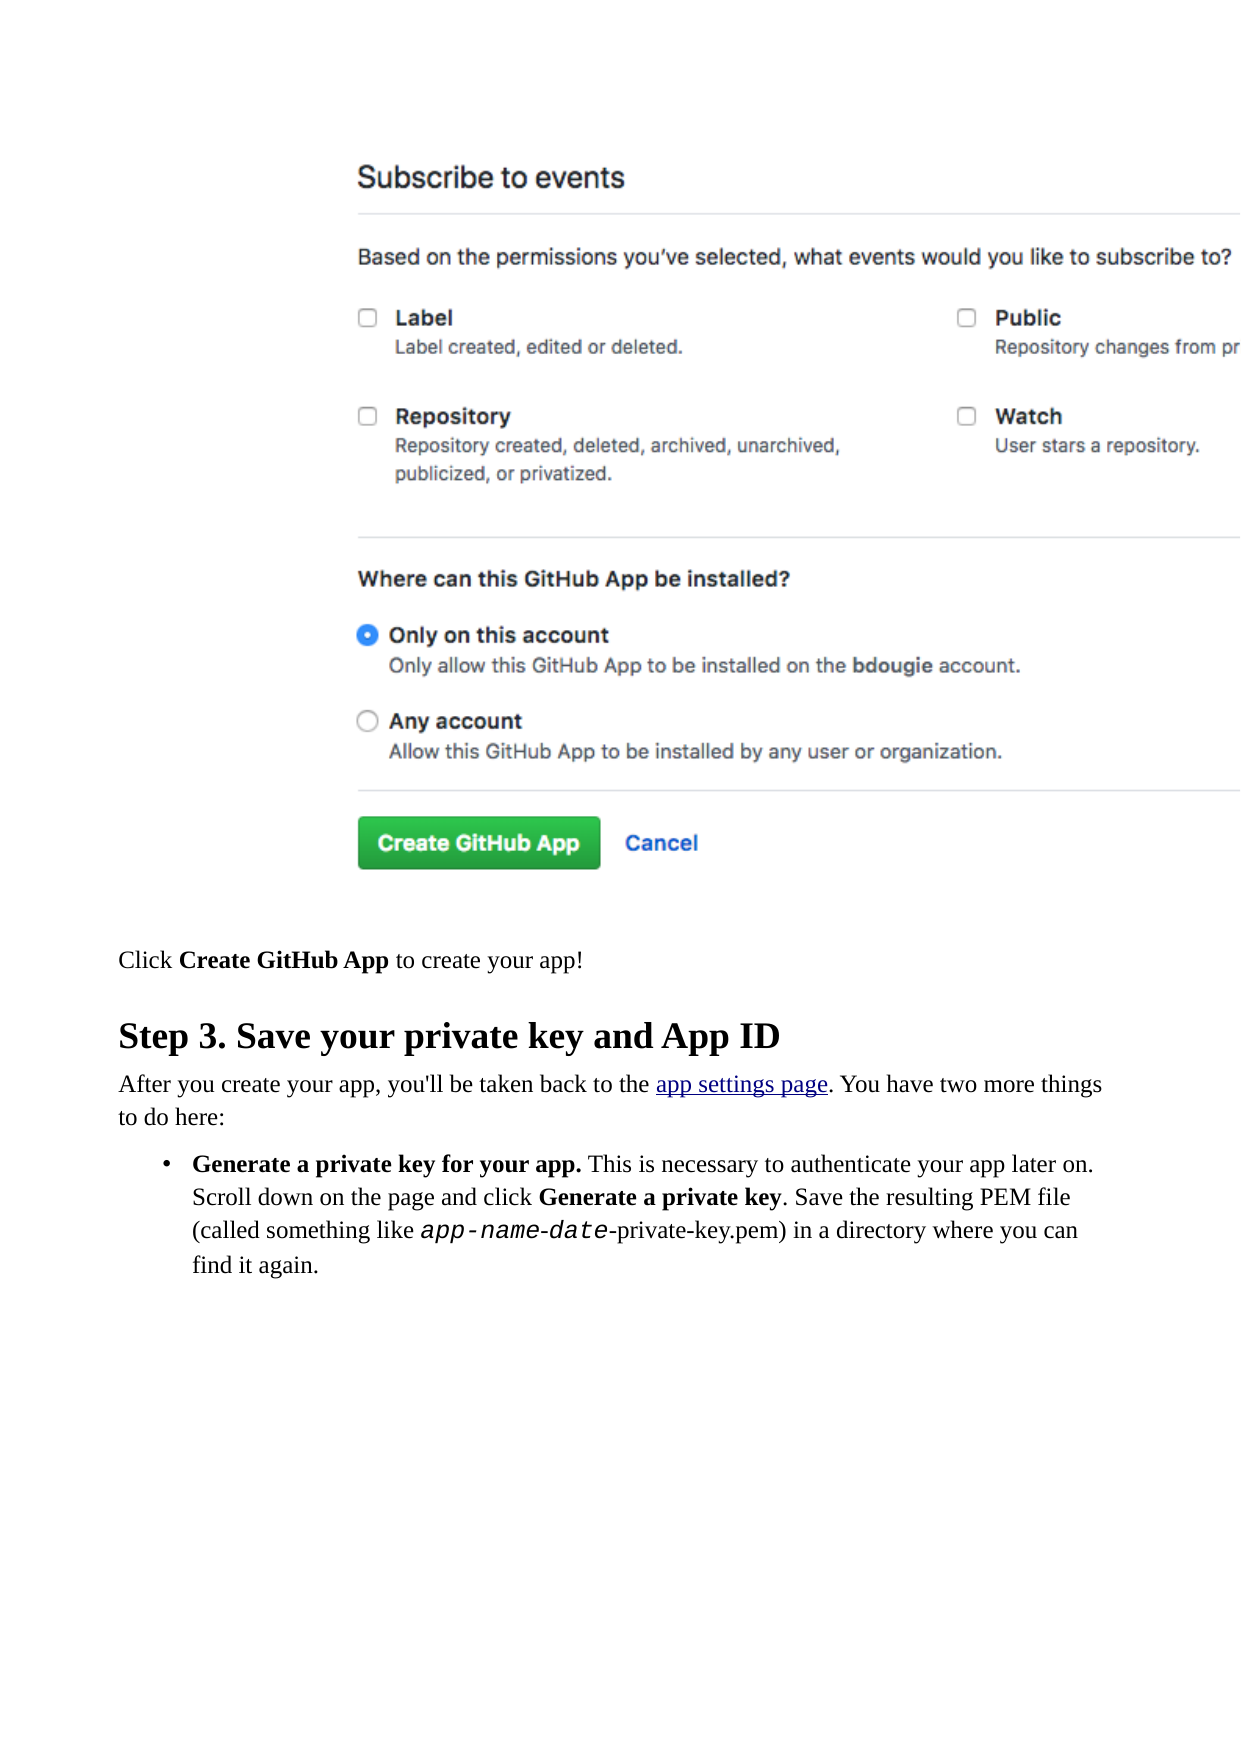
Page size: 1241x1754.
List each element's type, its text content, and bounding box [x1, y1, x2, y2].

subtitle Step 3. Save your private key and App ID [118, 1013, 1122, 1056]
text After you create your app, you'll be taken back to the app settings page. You have two more things to do here: [118, 1069, 1122, 1131]
picture [191, 118, 1241, 926]
list Generate a private key for your app. This is necessary to authenticate your app later on. Scroll down on the page and click Generate a private key. Save the resulting PEM file (called something like app-name-date-private-key.pem) in a directory where you can find it again. [162, 1149, 1122, 1279]
text Click Create GitHub App to create your app! [118, 945, 1122, 973]
